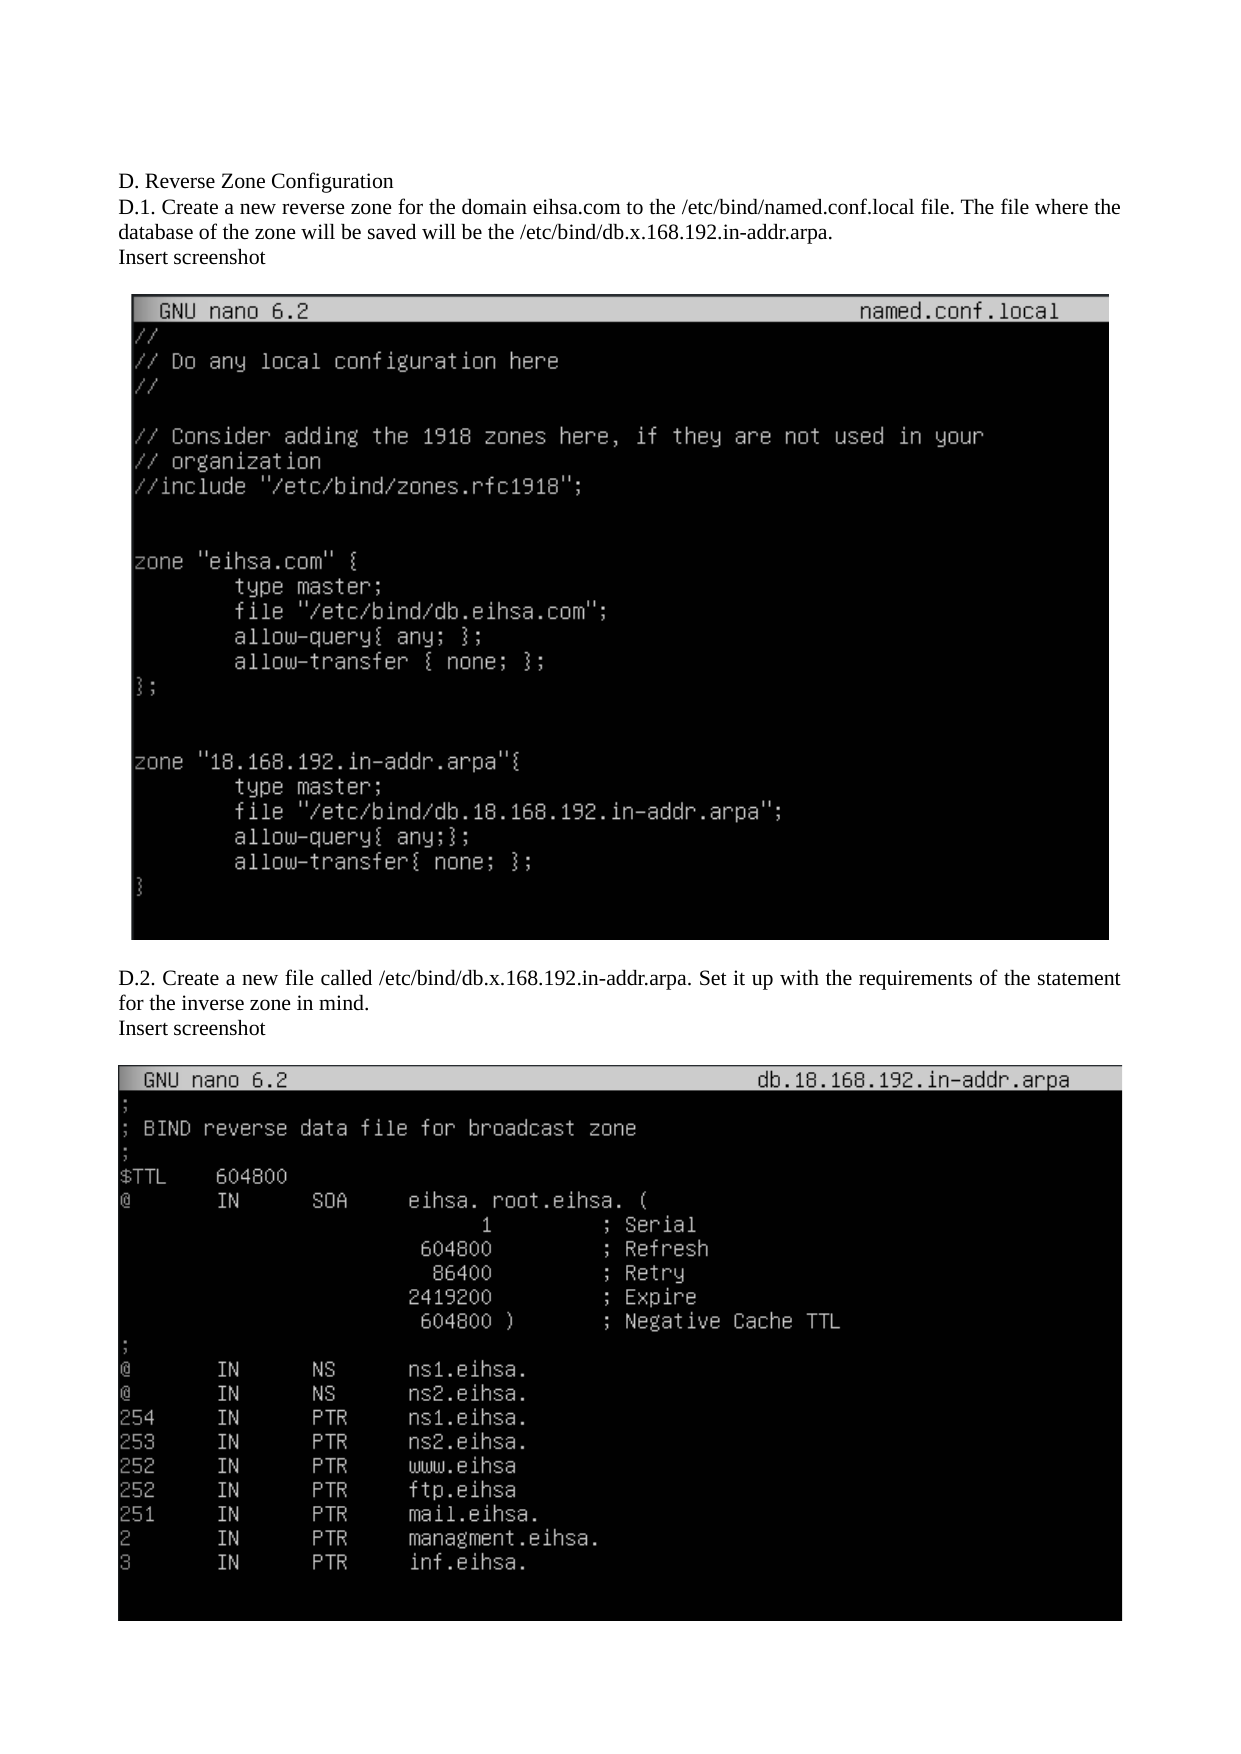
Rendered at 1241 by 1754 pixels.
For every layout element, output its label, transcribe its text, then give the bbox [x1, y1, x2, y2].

picture [118, 1065, 1123, 1621]
text Insert screenshot [118, 1015, 1122, 1041]
text D.2. Create a new file called /etc/bind/db.x.168.192.in-addr.arpa. Set it up with the requirements of the statement for the inverse zone in mind. [118, 965, 1122, 1015]
text D.1. Create a new reverse zone for the domain eihsa.com to the /etc/bind/named.conf.local file. The file where the database of the zone will be saved will be the /etc/bind/db.x.168.192.in-addr.arpa. [118, 194, 1122, 244]
text D. Reverse Zone Configuration [118, 168, 1122, 194]
picture [131, 294, 1109, 940]
text Insert screenshot [118, 244, 1122, 269]
